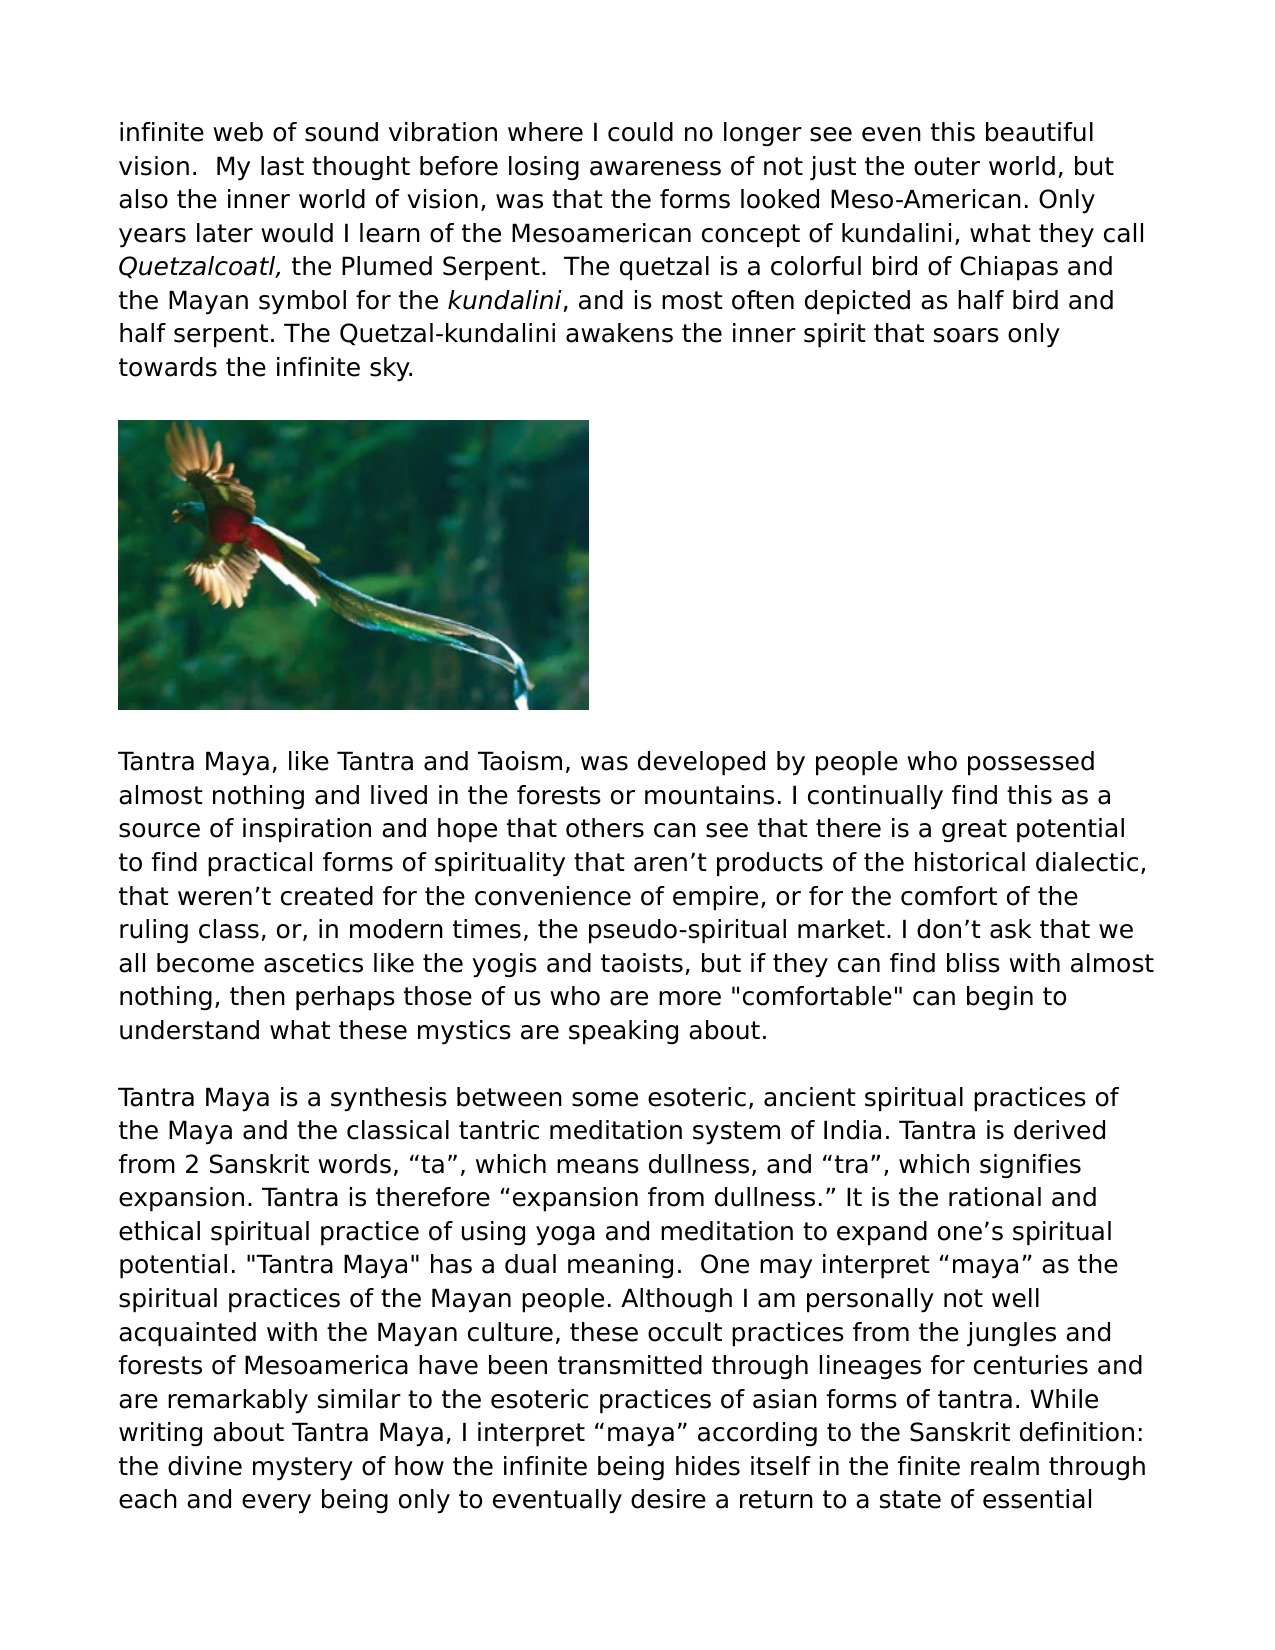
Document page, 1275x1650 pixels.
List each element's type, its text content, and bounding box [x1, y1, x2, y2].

text infinite web of sound vibration where I could no longer see even this beautiful vision. My last thought before losing awareness of not just the outer world, but also the inner world of vision, was that the forms looked Meso-American. Only years later would I learn of the Mesoamerican concept of kundalini, what they call Quetzalcoatl, the Plumed Serpent. The quetzal is a colorful bird of Chiapas and the Mayan symbol for the kundalini, and is most often depicted as half bird and half serpent. The Quetzal-kundalini awakens the inner spirit that soars only towards the infinite sky. Tantra Maya, like Tantra and Taoism, was developed by people who possessed almost nothing and lived in the forests or mountains. I continually find this as a source of inspiration and hope that others can see that there is a great potential to find practical forms of spirituality that aren’t products of the historical dialectic, that weren’t created for the convenience of empire, or for the comfort of the ruling class, or, in modern times, the pseudo-spiritual market. I don’t ask that we all become ascetics like the yogis and taoists, but if they can find bliss with almost nothing, then perhaps those of us who are more "comfortable" can begin to understand what these mystics are speaking about. Tantra Maya is a synthesis between some esoteric, ancient spiritual practices of the Maya and the classical tantric meditation system of India. Tantra is derived from 2 Sanskrit words, “ta”, which means dullness, and “tra”, which signifies expansion. Tantra is therefore “expansion from dullness.” It is the rational and ethical spiritual practice of using yoga and meditation to expand one’s spiritual potential. "Tantra Maya" has a dual meaning. One may interpret “maya” as the spiritual practices of the Mayan people. Although I am personally not well acquainted with the Mayan culture, these occult practices from the jungles and forests of Mesoamerica have been transmitted through lineages for centuries and are remarkably similar to the esoteric practices of asian forms of tantra. While writing about Tantra Maya, I interpret “maya” according to the Sanskrit definition: the divine mystery of how the infinite being hides itself in the finite realm through each and every being only to eventually desire a return to a state of essential [118, 118, 1157, 1515]
picture [118, 420, 589, 710]
